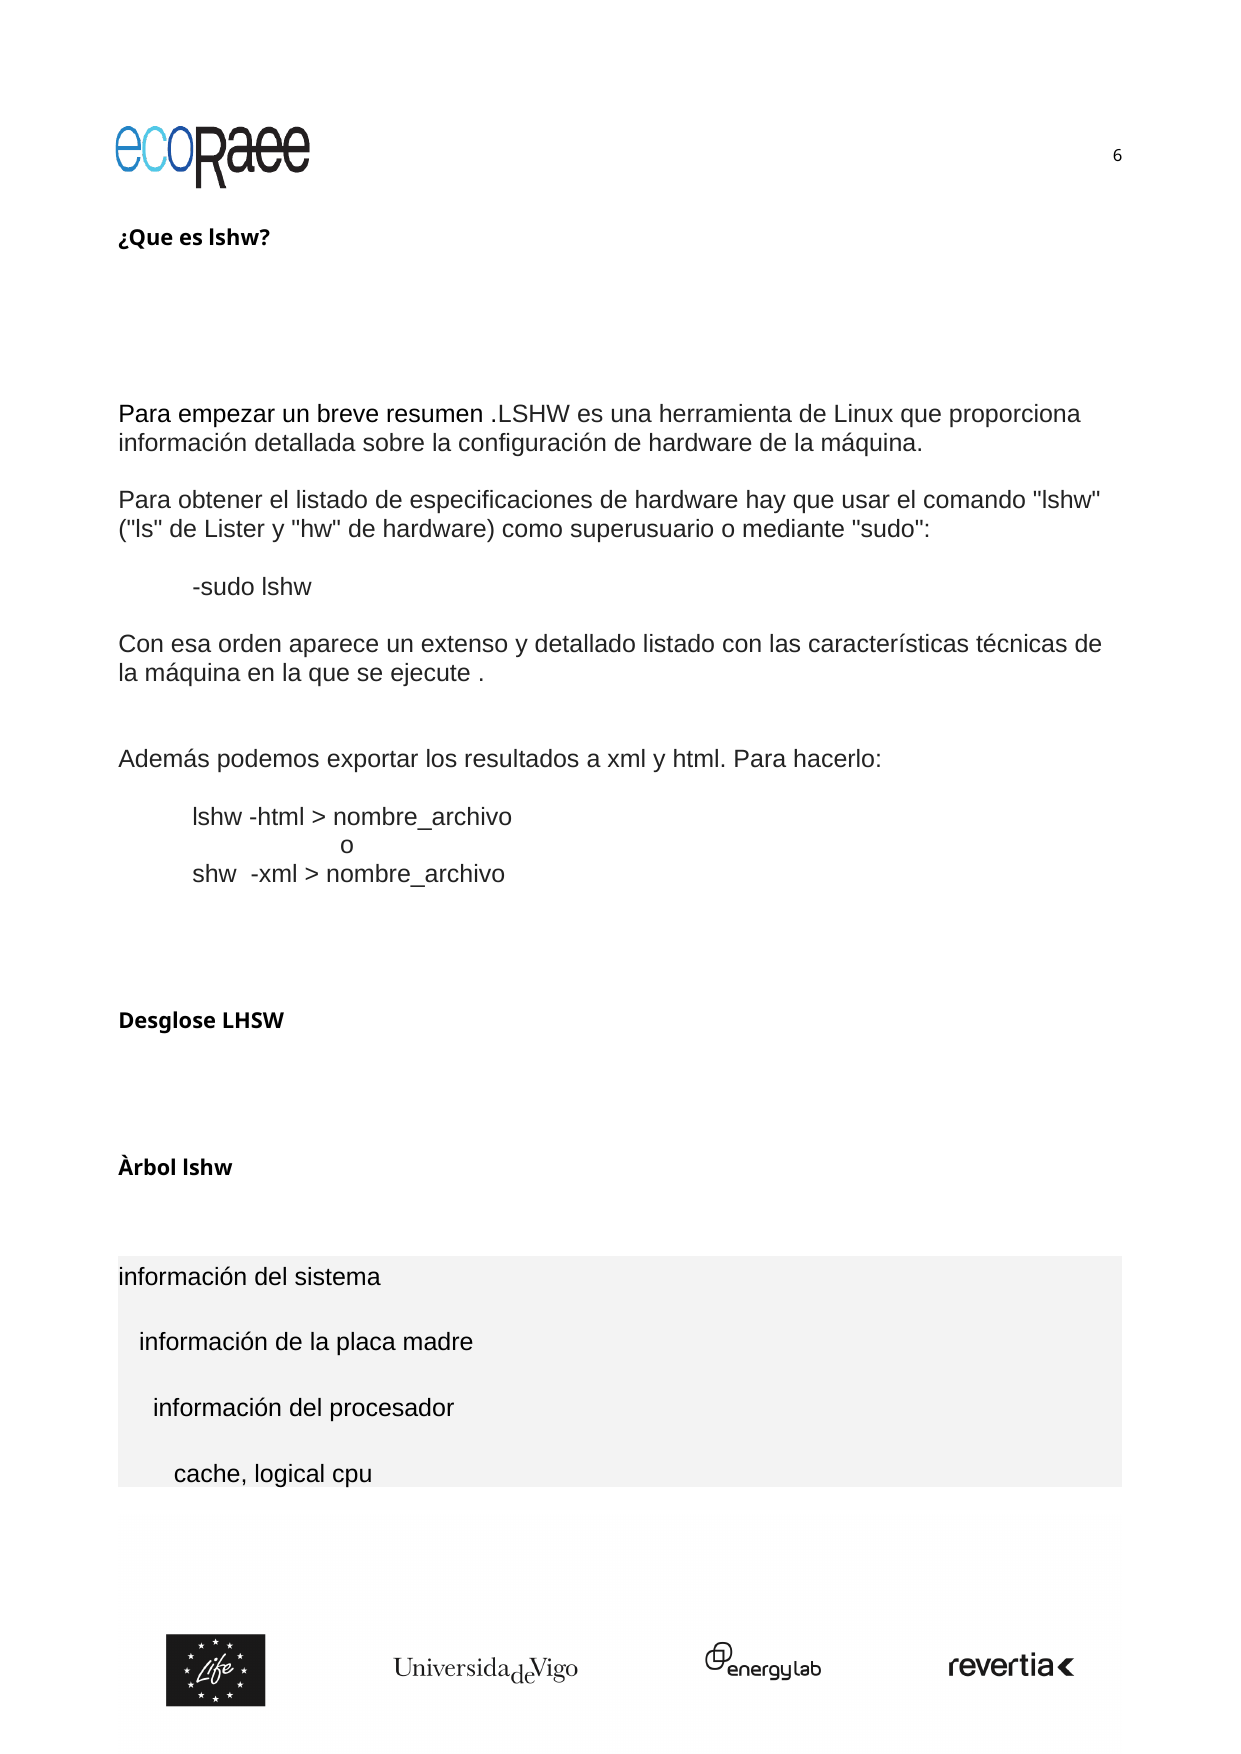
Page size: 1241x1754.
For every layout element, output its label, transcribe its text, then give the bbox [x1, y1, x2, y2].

picture [118, 1514, 1123, 1754]
text cache, logical cpu [118, 1453, 1122, 1487]
text Àrbol lshw [118, 1152, 1122, 1181]
text o [118, 830, 1122, 859]
text información del procesador [118, 1387, 1122, 1422]
text shw -xml > nombre_archivo [118, 859, 1122, 888]
text lshw -html > nombre_archivo [118, 802, 1122, 830]
text información del sistema [118, 1256, 1122, 1290]
text Para empezar un breve resumen .LSHW es una herramienta de Linux que proporciona información detallada sobre la configuración de hardware de la máquina. [118, 399, 1122, 457]
text -sudo lshw [118, 572, 1122, 600]
text Para obtener el listado de especificaciones de hardware hay que usar el comando "lshw" ("ls" de Lister y "hw" de hardware) como superusuario o mediante "sudo": [118, 485, 1122, 543]
text ¿Que es lshw? [118, 221, 1122, 251]
text Desglose LHSW [118, 1006, 1122, 1035]
text Con esa orden aparece un extenso y detallado listado con las características técnicas de la máquina en la que se ejecute . [118, 629, 1122, 687]
text Además podemos exportar los resultados a xml y html. Para hacerlo: [118, 744, 1122, 773]
text información de la placa madre [118, 1322, 1122, 1356]
picture [114, 124, 311, 190]
